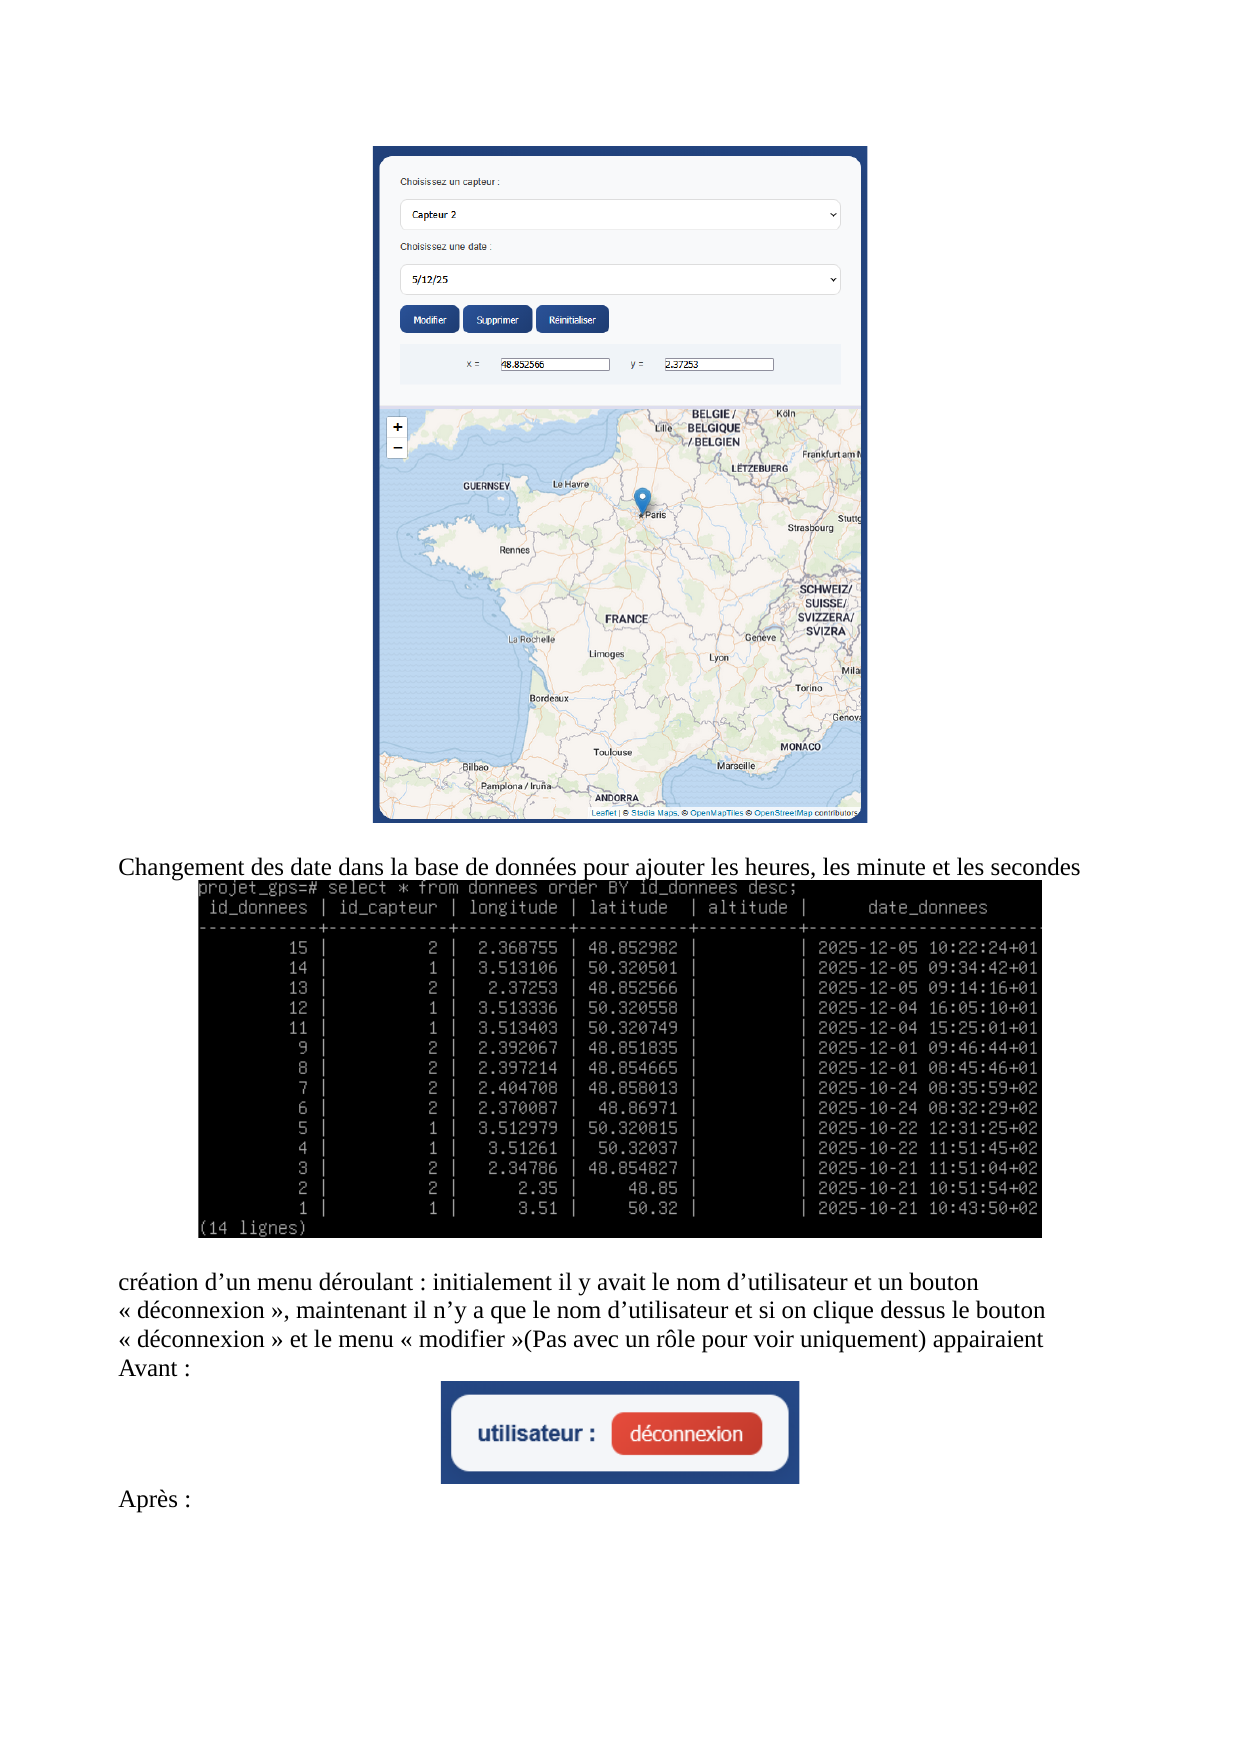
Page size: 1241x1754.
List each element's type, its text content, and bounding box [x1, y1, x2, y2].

text Après : [118, 1484, 1122, 1513]
picture [440, 1381, 800, 1484]
text Changement des date dans la base de données pour ajouter les heures, les minute et les secondes [118, 852, 1122, 880]
picture [198, 880, 1042, 1238]
picture [372, 146, 868, 823]
text création d’un menu déroulant : initialement il y avait le nom d’utilisateur et un bouton « déconnexion », maintenant il n’y a que le nom d’utilisateur et si on clique dessus le bouton « déconnexion » et le menu « modifier »(Pas avec un rôle pour voir uniquement) appairaient [118, 1267, 1122, 1353]
text Avant : [118, 1353, 1122, 1382]
